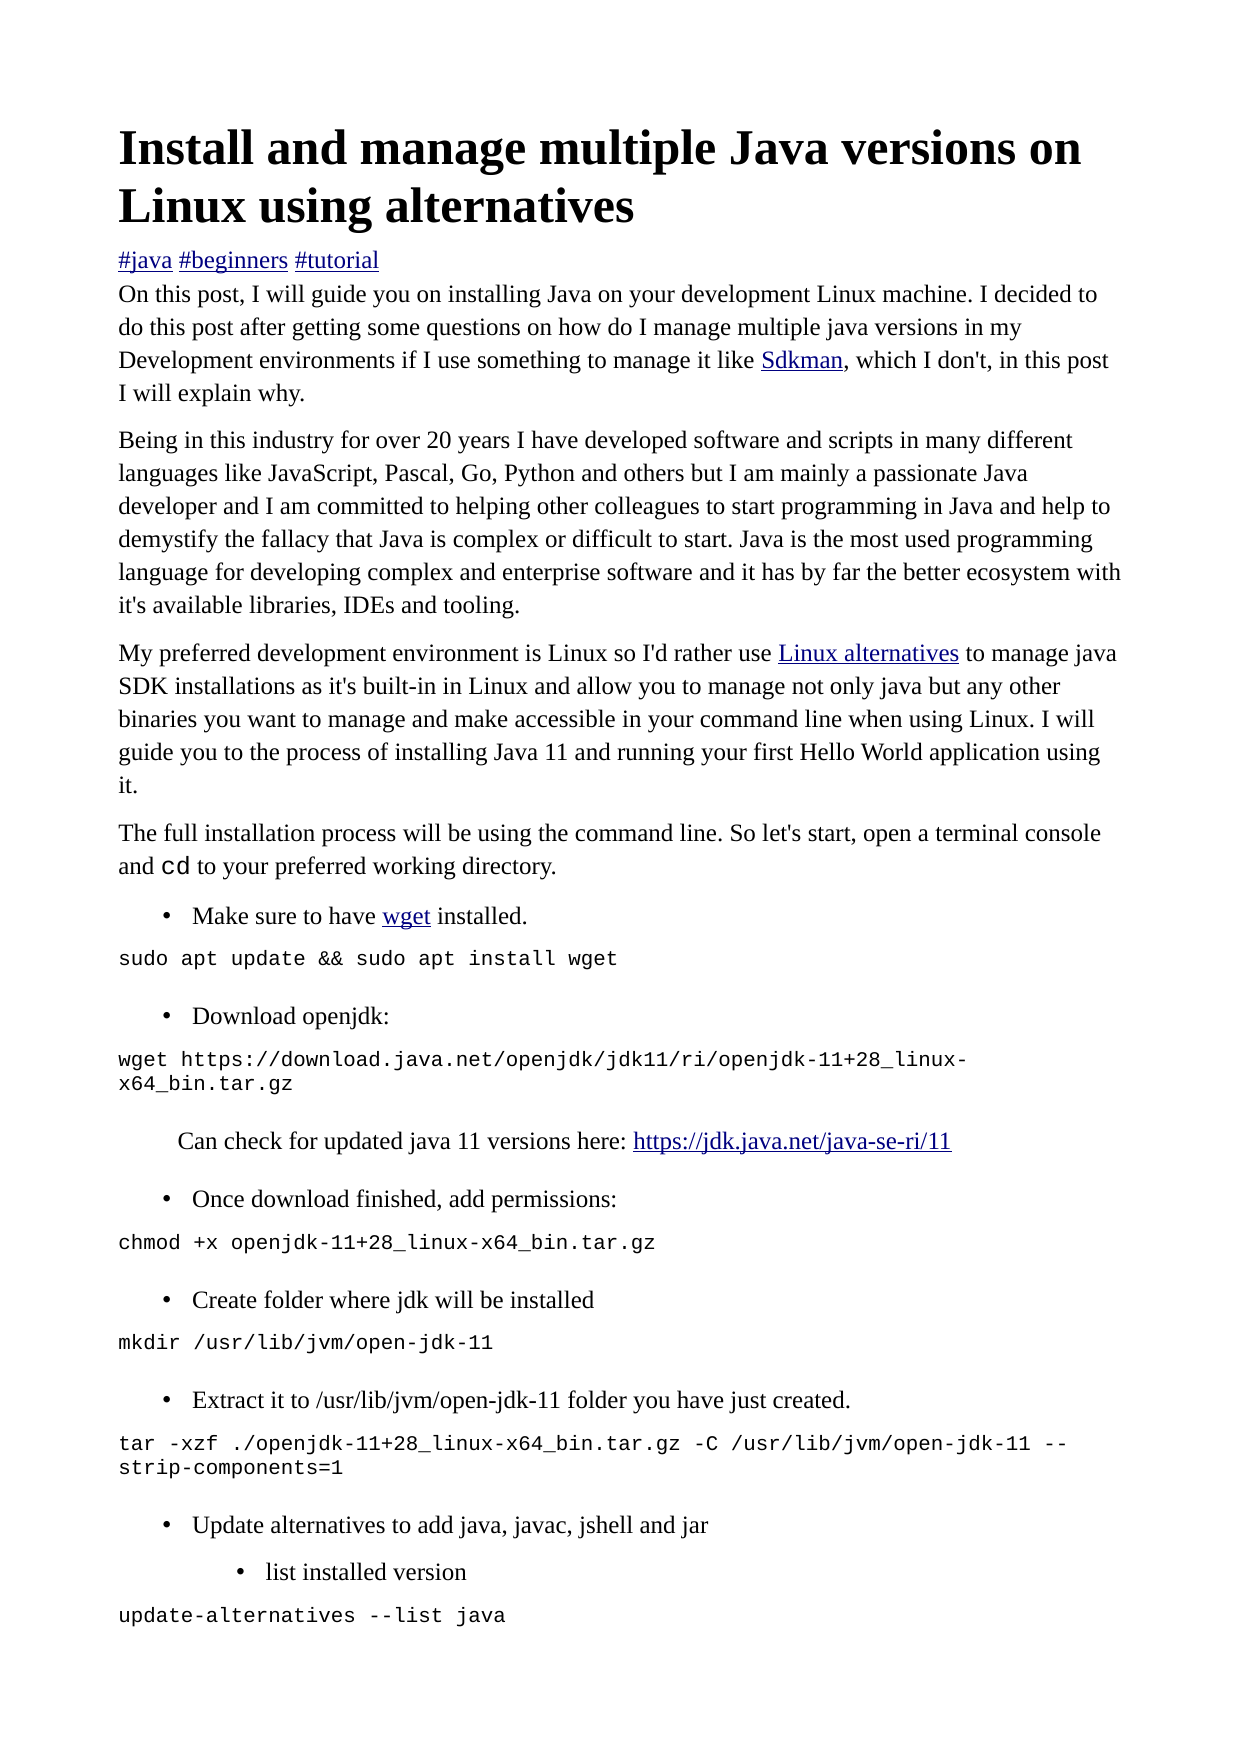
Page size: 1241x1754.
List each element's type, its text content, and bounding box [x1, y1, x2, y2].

list Update alternatives to add java, javac, jshell and jar [162, 1510, 1122, 1539]
text wget https://download.java.net/openjdk/jdk11/ri/openjdk-11+28_linux-x64_bin.tar.gz [118, 1049, 1122, 1096]
list Extract it to /usr/lib/jvm/open-jdk-11 folder you have just created. [162, 1386, 1122, 1414]
text #java #beginners #tutorial [118, 246, 1122, 274]
list Download openjdk: [162, 1001, 1122, 1030]
text sudo apt update && sudo apt install wget [118, 948, 1122, 972]
text update-alternatives --list java [118, 1605, 1122, 1629]
text Can check for updated java 11 versions here: https://jdk.java.net/java-se-ri/11 [177, 1126, 1063, 1154]
list Make sure to have wget installed. [162, 901, 1122, 929]
text mkdir /usr/lib/jvm/open-jdk-11 [118, 1332, 1122, 1356]
text Being in this industry for over 20 years I have developed software and scripts in many different languages like JavaScript, Pascal, Go, Python and others but I am mainly a passionate Java developer and I am committed to helping other colleagues to start programming in Java and help to demystify the fallacy that Java is complex or difficult to start. Java is the most used programming language for developing complex and enterprise software and it has by far the better ecosystem with it's available libraries, IDEs and tooling. [118, 425, 1122, 619]
list list installed version [236, 1557, 1122, 1586]
text On this post, I will guide you on installing Java on your development Linux machine. I decided to do this post after getting some questions on how do I manage multiple java versions in my Development environments if I use something to manage it like Sdkman, which I don't, in this post I will explain why. [118, 279, 1122, 406]
list Once download finished, add permissions: [162, 1184, 1122, 1213]
list Create folder where jdk will be installed [162, 1285, 1122, 1313]
text The full installation process will be using the command line. So let's start, open a terminal console and cd to your preferred working directory. [118, 818, 1122, 882]
text tar -xzf ./openjdk-11+28_linux-x64_bin.tar.gz -C /usr/lib/jvm/open-jdk-11 --strip-components=1 [118, 1433, 1122, 1480]
subtitle Install and manage multiple Java versions on Linux using alternatives [118, 118, 1122, 233]
text chmod +x openjdk-11+28_linux-x64_bin.tar.gz [118, 1232, 1122, 1255]
text My preferred development environment is Linux so I'd rather use Linux alternatives to manage java SDK installations as it's built-in in Linux and allow you to manage not only java but any other binaries you want to manage and make accessible in your command line when using Linux. I will guide you to the process of installing Java 11 and running your first Hello World application using it. [118, 638, 1122, 799]
